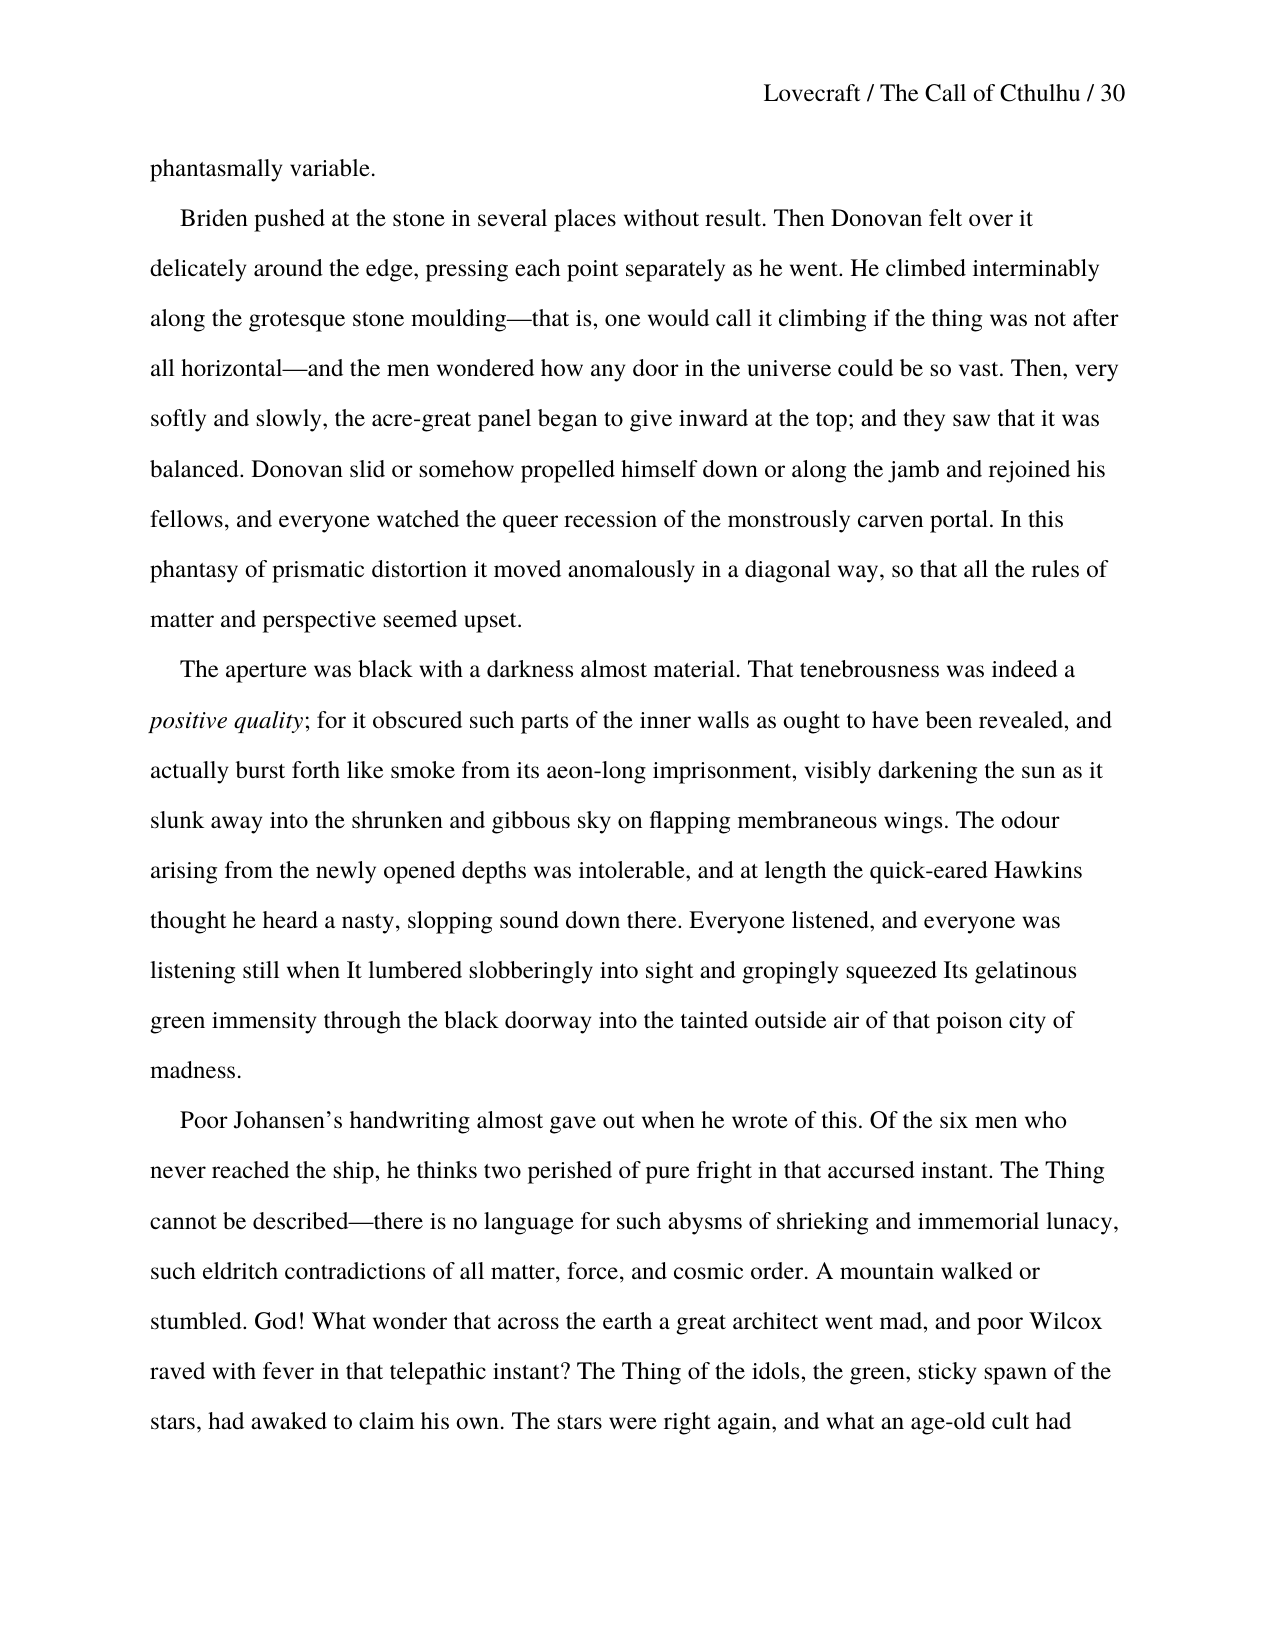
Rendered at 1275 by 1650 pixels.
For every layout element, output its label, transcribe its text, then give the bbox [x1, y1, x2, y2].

text The aperture was black with a darkness almost material. That tenebrousness was indeed a positive quality; for it obscured such parts of the inner walls as ought to have been revealed, and actually burst forth like smoke from its aeon-long imprisonment, visibly darkening the sun as it slunk away into the shrunken and gibbous sky on flapping membraneous wings. The odour arising from the newly opened depths was intolerable, and at length the quick-eared Hawkins thought he heard a nasty, slopping sound down there. Everyone listened, and everyone was listening still when It lumbered slobberingly into sight and gropingly squeezed Its gelatinous green immensity through the black doorway into the tainted outside air of that poison city of madness. [150, 651, 1125, 1086]
text Briden pushed at the stone in several places without result. Then Donovan felt over it delicately around the edge, pressing each point separately as he went. He climbed interminably along the grotesque stone moulding—that is, one would call it climbing if the thing was not after all horizontal—and the men wondered how any door in the universe could be so vast. Then, very softly and slowly, the acre-great panel began to give inward at the top; and they saw that it was balanced. Donovan slid or somehow propelled himself down or along the jamb and rejoined his fellows, and everyone watched the queer recession of the monstrously carven portal. In this phantasy of prismatic distortion it moved anomalously in a diagonal way, so that all the rules of matter and perspective seemed upset. [150, 200, 1125, 634]
text Poor Johansen’s handwriting almost gave out when he wrote of this. Of the six men who never reached the ship, he thinks two perished of pure fright in that accursed instant. The Thing cannot be described—there is no language for such abysms of shrieking and immemorial lunacy, such eldritch contradictions of all matter, force, and cosmic order. A mountain walked or stumbled. God! What wonder that across the earth a great architect went mad, and poor Wilcox raved with fever in that telepathic instant? The Thing of the idols, the green, sticky spawn of the stars, had awaked to claim his own. The stars were right again, and what an age-old cult had [150, 1102, 1125, 1437]
text phantasmally variable. [150, 150, 1125, 183]
